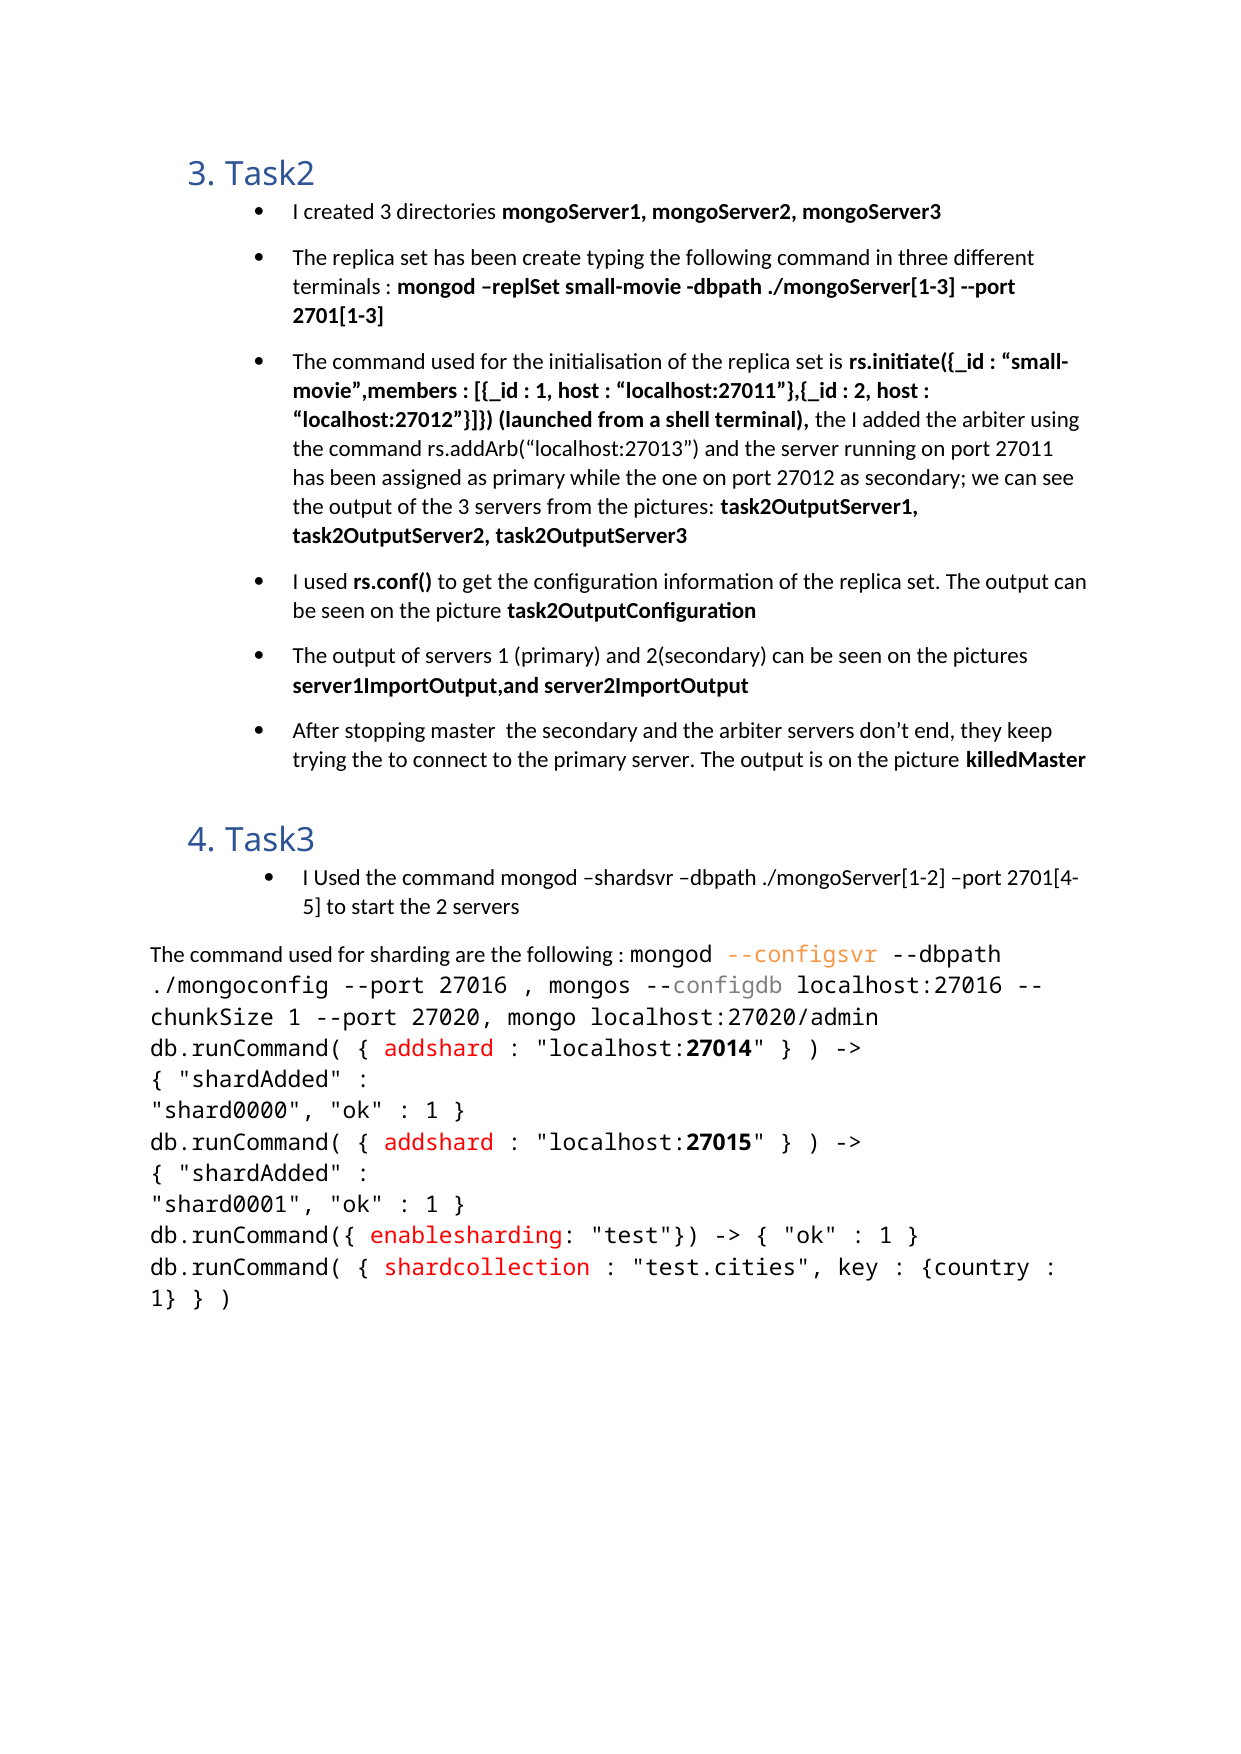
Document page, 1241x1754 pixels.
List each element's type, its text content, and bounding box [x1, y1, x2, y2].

text db.runCommand( { addshard : "localhost:27014" } ) -> { "shardAdded" : [150, 1032, 1090, 1094]
list I Used the command mongod –shardsvr –dbpath ./mongoServer[1-2] –port 2701[4-5] to start the 2 servers [265, 863, 1090, 921]
list The replica set has been create typing the following command in three different terminals : mongod –replSet small-movie -dbpath ./mongoServer[1-3] --port 2701[1-3] [255, 243, 1090, 329]
text db.runCommand( { addshard : "localhost:27015" } ) -> { "shardAdded" : [150, 1126, 1090, 1188]
text "shard0001", "ok" : 1 } [150, 1188, 1090, 1219]
text The command used for sharding are the following : mongod --configsvr --dbpath ./mongoconfig --port 27016 , mongos --configdb localhost:27016 --chunkSize 1 --port 27020, mongo localhost:27020/admin [150, 938, 1090, 1032]
list After stopping master the secondary and the arbiter servers don’t end, they keep trying the to connect to the primary server. The output is on the picture killedMaster [255, 716, 1090, 773]
text db.runCommand({ enablesharding: "test"}) -> { "ok" : 1 } [150, 1219, 1090, 1251]
subtitle Task2 [187, 150, 1090, 195]
text "shard0000", "ok" : 1 } [150, 1094, 1090, 1126]
list The command used for the initialisation of the replica set is rs.initiate({_id : “small-movie”,members : [{_id : 1, host : “localhost:27011”},{_id : 2, host : “localhost:27012”}]}) (launched from a shell terminal), the I added the arbiter using the command rs.addArb(“localhost:27013”) and the server running on port 27011 has been assigned as primary while the one on port 27012 as secondary; we can see the output of the 3 servers from the pictures: task2OutputServer1, task2OutputServer2, task2OutputServer3 [255, 347, 1090, 549]
text db.runCommand( { shardcollection : "test.cities", key : {country : 1} } ) [150, 1251, 1090, 1313]
list The output of servers 1 (primary) and 2(secondary) can be seen on the pictures server1ImportOutput,and server2ImportOutput [255, 642, 1090, 699]
list I used rs.conf() to get the configuration information of the replica set. The output can be seen on the picture task2OutputConfiguration [255, 567, 1090, 624]
subtitle Task3 [187, 816, 1090, 862]
list I created 3 directories mongoServer1, mongoServer2, mongoServer3 [255, 197, 1090, 225]
